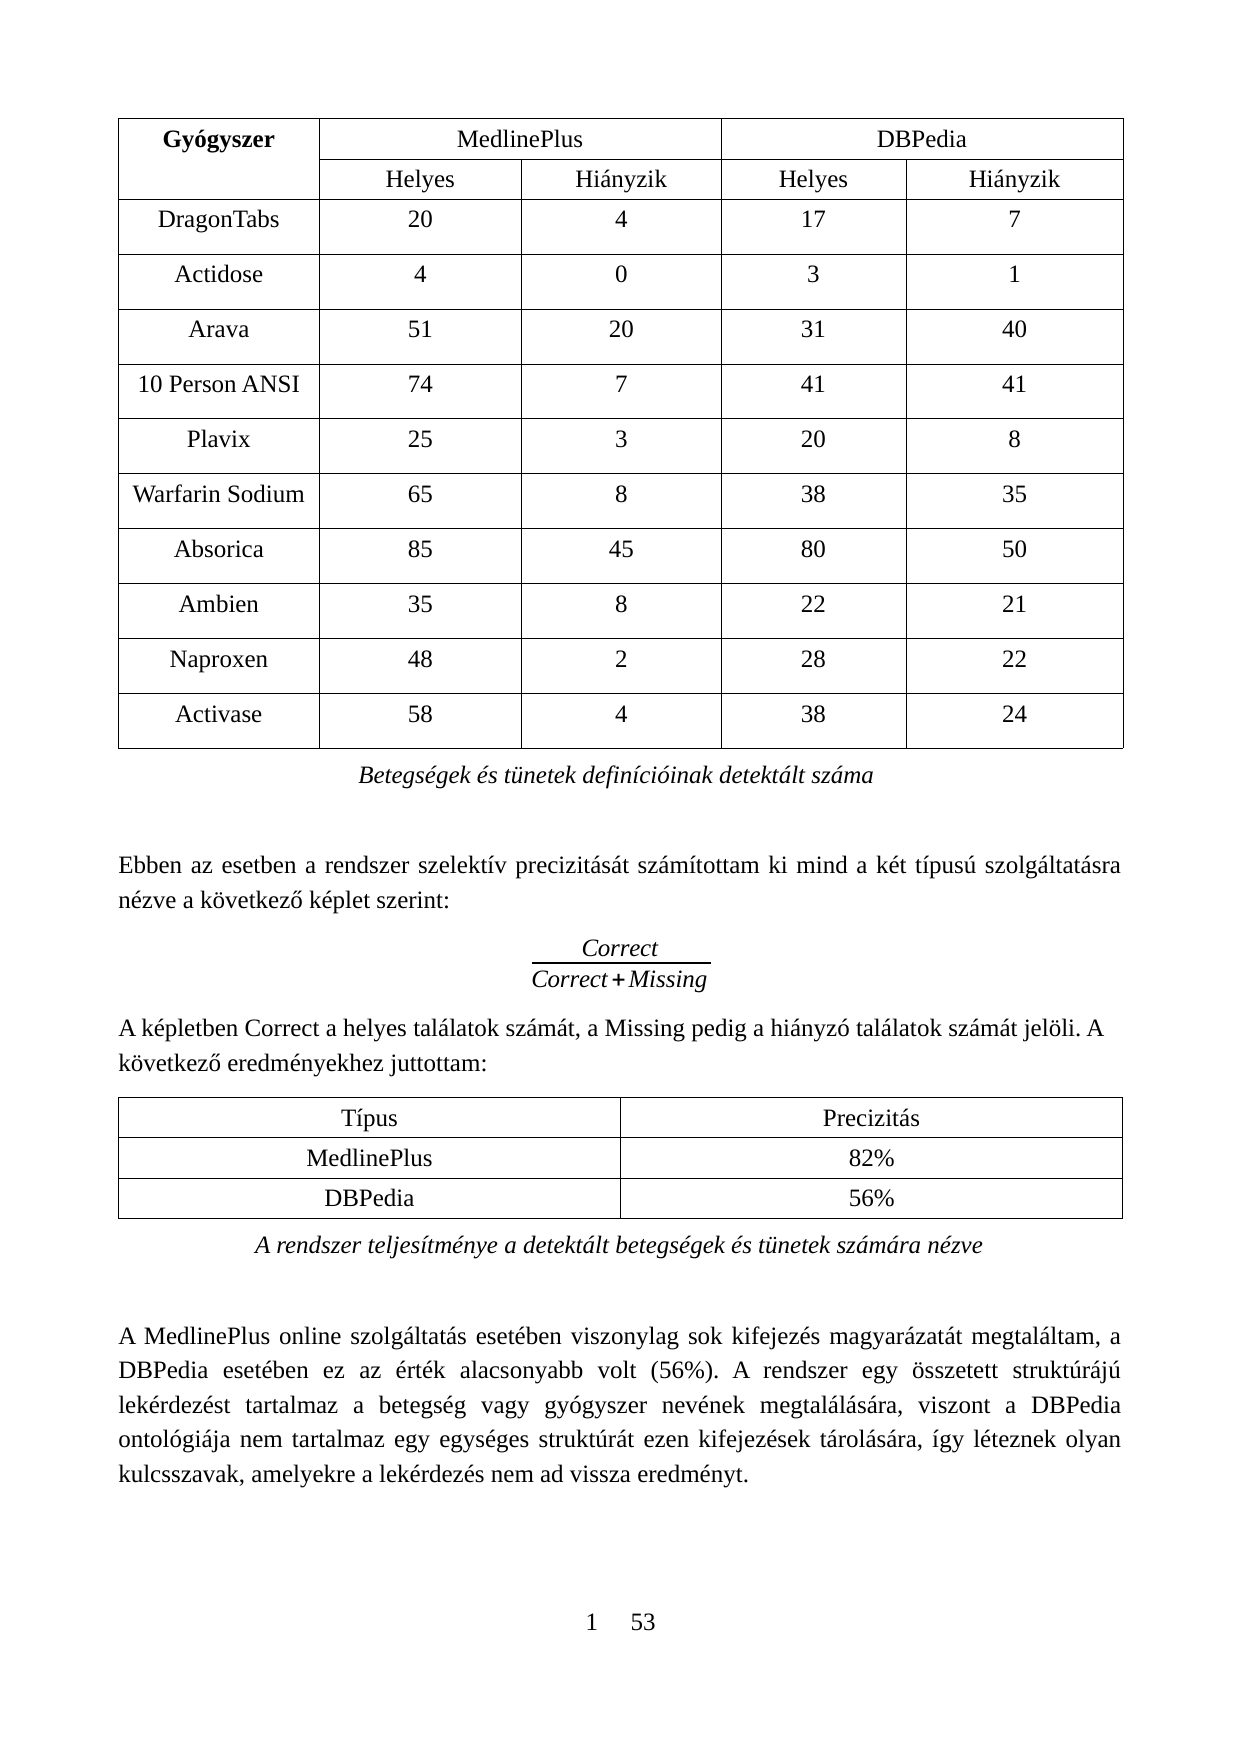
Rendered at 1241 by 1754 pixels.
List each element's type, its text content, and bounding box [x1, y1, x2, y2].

table_cell 41 [907, 365, 1123, 418]
table_header Típus [119, 1098, 620, 1137]
table_cell Warfarin Sodium [119, 474, 319, 528]
table_cell 0 [522, 255, 721, 308]
table_cell MedlinePlus [119, 1138, 620, 1178]
table_header Precizitás [621, 1098, 1122, 1137]
subtitle Betegségek és tünetek definícióinak detektált száma [118, 760, 1122, 789]
table_cell Activase [119, 694, 319, 748]
table_cell 24 [907, 694, 1123, 748]
table_cell 82% [621, 1138, 1122, 1178]
table_cell Plavix [119, 419, 319, 473]
subtitle Ebben az esetben a rendszer szelektív precizitását számítottam ki mind a két típusú szolgáltatásra nézve a következő képlet szerint: [118, 851, 1122, 914]
table_cell 2 [522, 639, 721, 693]
table_cell 51 [320, 310, 521, 363]
table_cell 3 [522, 419, 721, 473]
table_cell 20 [522, 310, 721, 363]
table_cell Ambien [119, 584, 319, 638]
table_cell 45 [522, 529, 721, 583]
table_cell 4 [522, 200, 721, 254]
table_cell 3 [722, 255, 906, 308]
table_cell Actidose [119, 255, 319, 308]
table_cell 22 [907, 639, 1123, 693]
table_cell 8 [522, 584, 721, 638]
table_cell Hiányzik [522, 160, 721, 199]
table_cell Arava [119, 310, 319, 363]
table_cell 20 [320, 200, 521, 254]
table_cell 48 [320, 639, 521, 693]
table_cell 38 [722, 474, 906, 528]
table_cell 8 [522, 474, 721, 528]
table_cell 65 [320, 474, 521, 528]
table_cell 80 [722, 529, 906, 583]
table_cell 58 [320, 694, 521, 748]
table_cell 20 [722, 419, 906, 473]
table_cell 25 [320, 419, 521, 473]
table_cell DBPedia [119, 1179, 620, 1218]
table_cell DragonTabs [119, 200, 319, 254]
table_cell 10 Person ANSI [119, 365, 319, 418]
table_cell 7 [907, 200, 1123, 254]
table_header MedlinePlus [320, 119, 721, 158]
table_cell 31 [722, 310, 906, 363]
table_cell 17 [722, 200, 906, 254]
table_cell Helyes [722, 160, 906, 199]
table_cell 4 [522, 694, 721, 748]
table_cell 28 [722, 639, 906, 693]
table_cell 74 [320, 365, 521, 418]
table_cell 56% [621, 1179, 1122, 1218]
table_cell 40 [907, 310, 1123, 363]
subtitle A MedlinePlus online szolgáltatás esetében viszonylag sok kifejezés magyarázatát megtaláltam, a DBPedia esetében ez az érték alacsonyabb volt (56%). A rendszer egy összetett struktúrájú lekérdezést tartalmaz a betegség vagy gyógyszer nevének megtalálására, viszont a DBPedia ontológiája nem tartalmaz egy egységes struktúrát ezen kifejezések tárolására, így léteznek olyan kulcsszavak, amelyekre a lekérdezés nem ad vissza eredményt. [118, 1321, 1122, 1487]
table_cell 50 [907, 529, 1123, 583]
table_cell Hiányzik [907, 160, 1123, 199]
table_cell Absorica [119, 529, 319, 583]
table_cell Helyes [320, 160, 521, 199]
table_cell Naproxen [119, 639, 319, 693]
table_header DBPedia [722, 119, 1123, 158]
subtitle A rendszer teljesítménye a detektált betegségek és tünetek számára nézve [118, 1231, 1122, 1259]
table_cell 4 [320, 255, 521, 308]
table_header Gyógyszer [119, 119, 319, 199]
table_cell 41 [722, 365, 906, 418]
table_cell 38 [722, 694, 906, 748]
table_cell 35 [320, 584, 521, 638]
table_cell 1 [907, 255, 1123, 308]
table_cell 7 [522, 365, 721, 418]
table_cell 85 [320, 529, 521, 583]
table_cell 8 [907, 419, 1123, 473]
table_cell 22 [722, 584, 906, 638]
table_cell 35 [907, 474, 1123, 528]
table_cell 21 [907, 584, 1123, 638]
subtitle A képletben Correct a helyes találatok számát, a Missing pedig a hiányzó találatok számát jelöli. A következő eredményekhez juttottam: [118, 1013, 1122, 1077]
